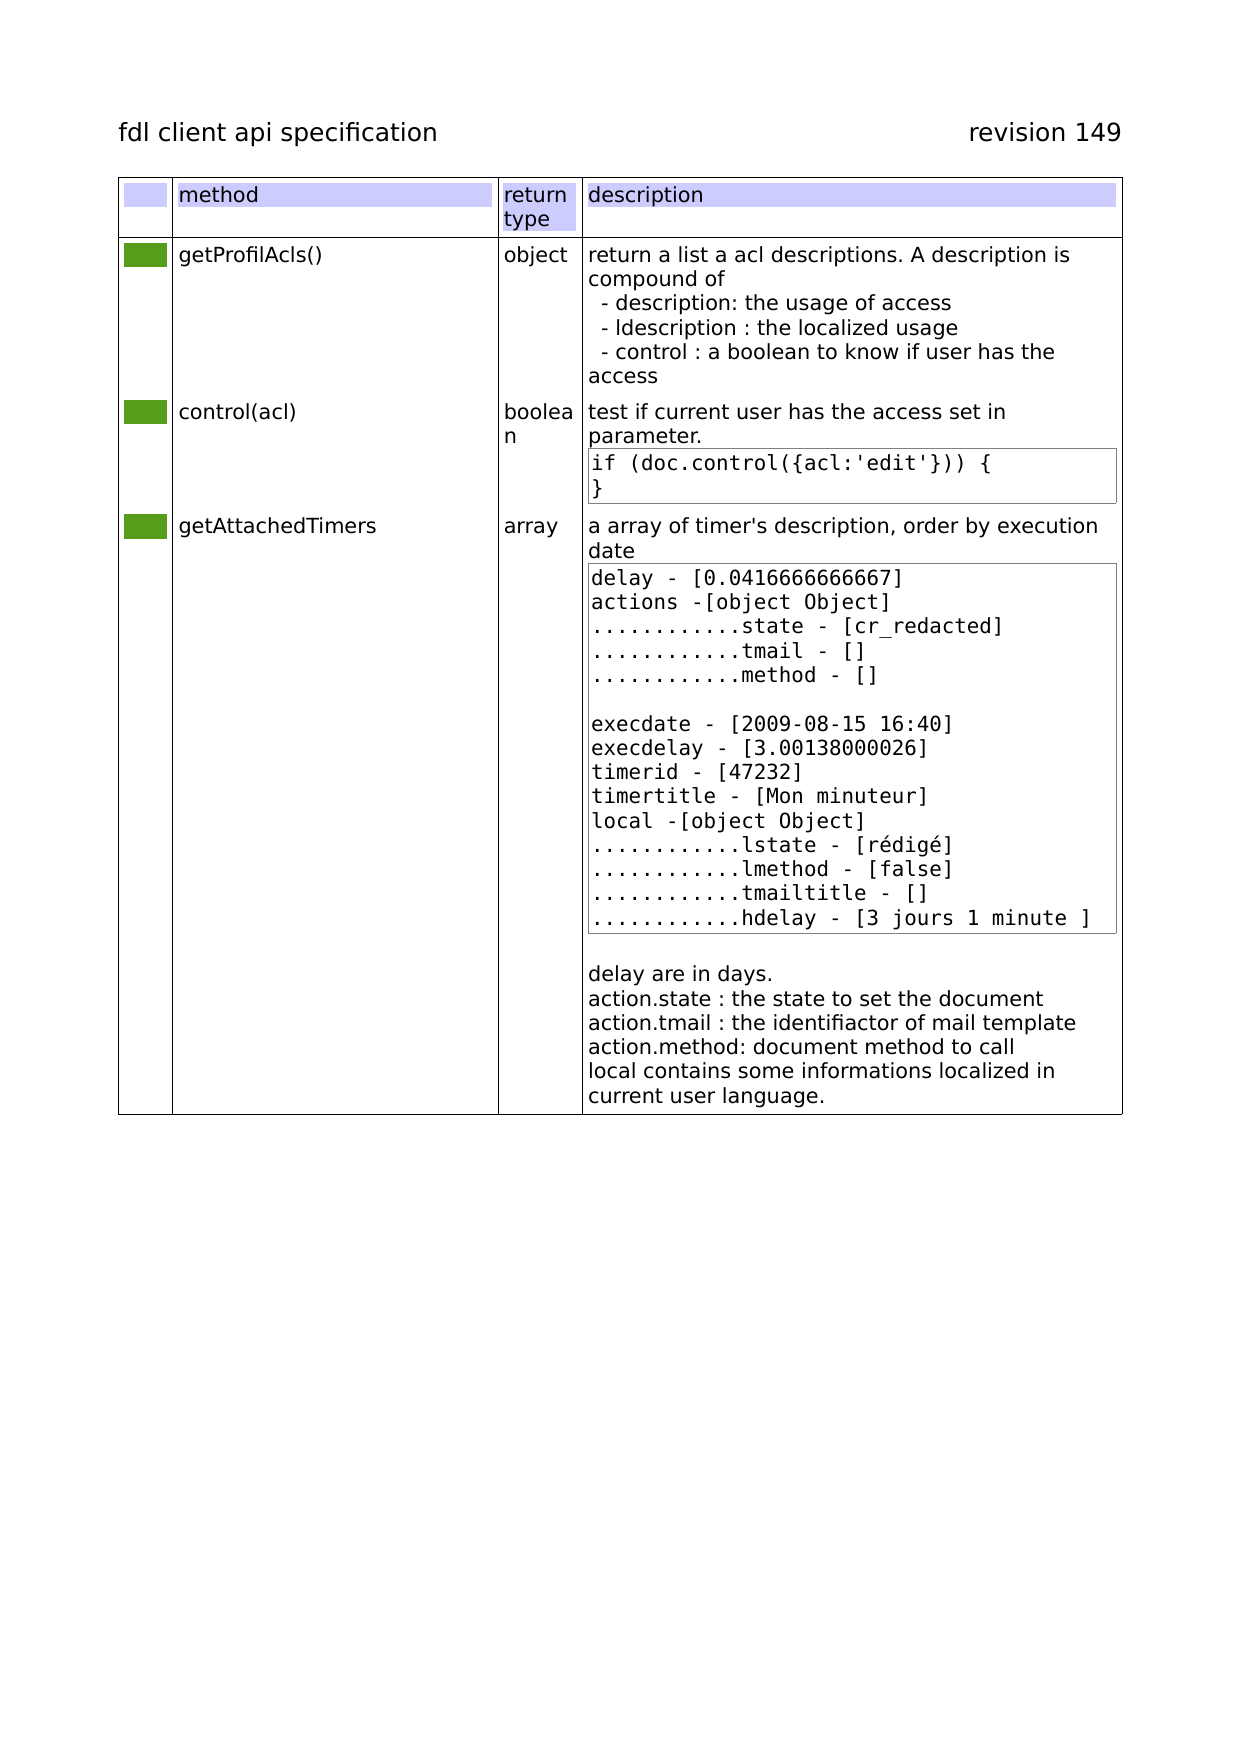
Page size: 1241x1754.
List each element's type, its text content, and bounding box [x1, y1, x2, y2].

table_cell [119, 509, 172, 1114]
table_header return type [499, 178, 582, 237]
table_cell [119, 394, 172, 509]
table_cell getProfilAcls() [173, 238, 498, 394]
table_cell boolean [499, 394, 582, 509]
table_cell getAttachedTimers [173, 509, 498, 1114]
table_cell return a list a acl descriptions. A description is compound of - description: the usage of access - ldescription : the localized usage - control : a boolean to know if user has the access [583, 238, 1122, 394]
table_cell [119, 238, 172, 394]
table_header method [173, 178, 498, 237]
table_cell object [499, 238, 582, 394]
table_cell test if current user has the access set in parameter. if (doc.control({acl:'edit'})) { } [583, 394, 1122, 509]
table_cell control(acl) [173, 394, 498, 509]
table_cell array [499, 509, 582, 1114]
table_header [119, 178, 172, 237]
table_header description [583, 178, 1122, 237]
table_cell a array of timer's description, order by execution date delay - [0.0416666666667] actions -[object Object] ............state - [cr_redacted] ............tmail - [] ............method - [] execdate - [2009-08-15 16:40] execdelay - [3.00138000026] timerid - [47232] timertitle - [Mon minuteur] local -[object Object] ............lstate - [rédigé] ............lmethod - [false] ............tmailtitle - [] ............hdelay - [3 jours 1 minute ] delay are in days. action.state : the state to set the document action.tmail : the identifiactor of mail template action.method: document method to call local contains some informations localized in current user language. [583, 509, 1122, 1114]
